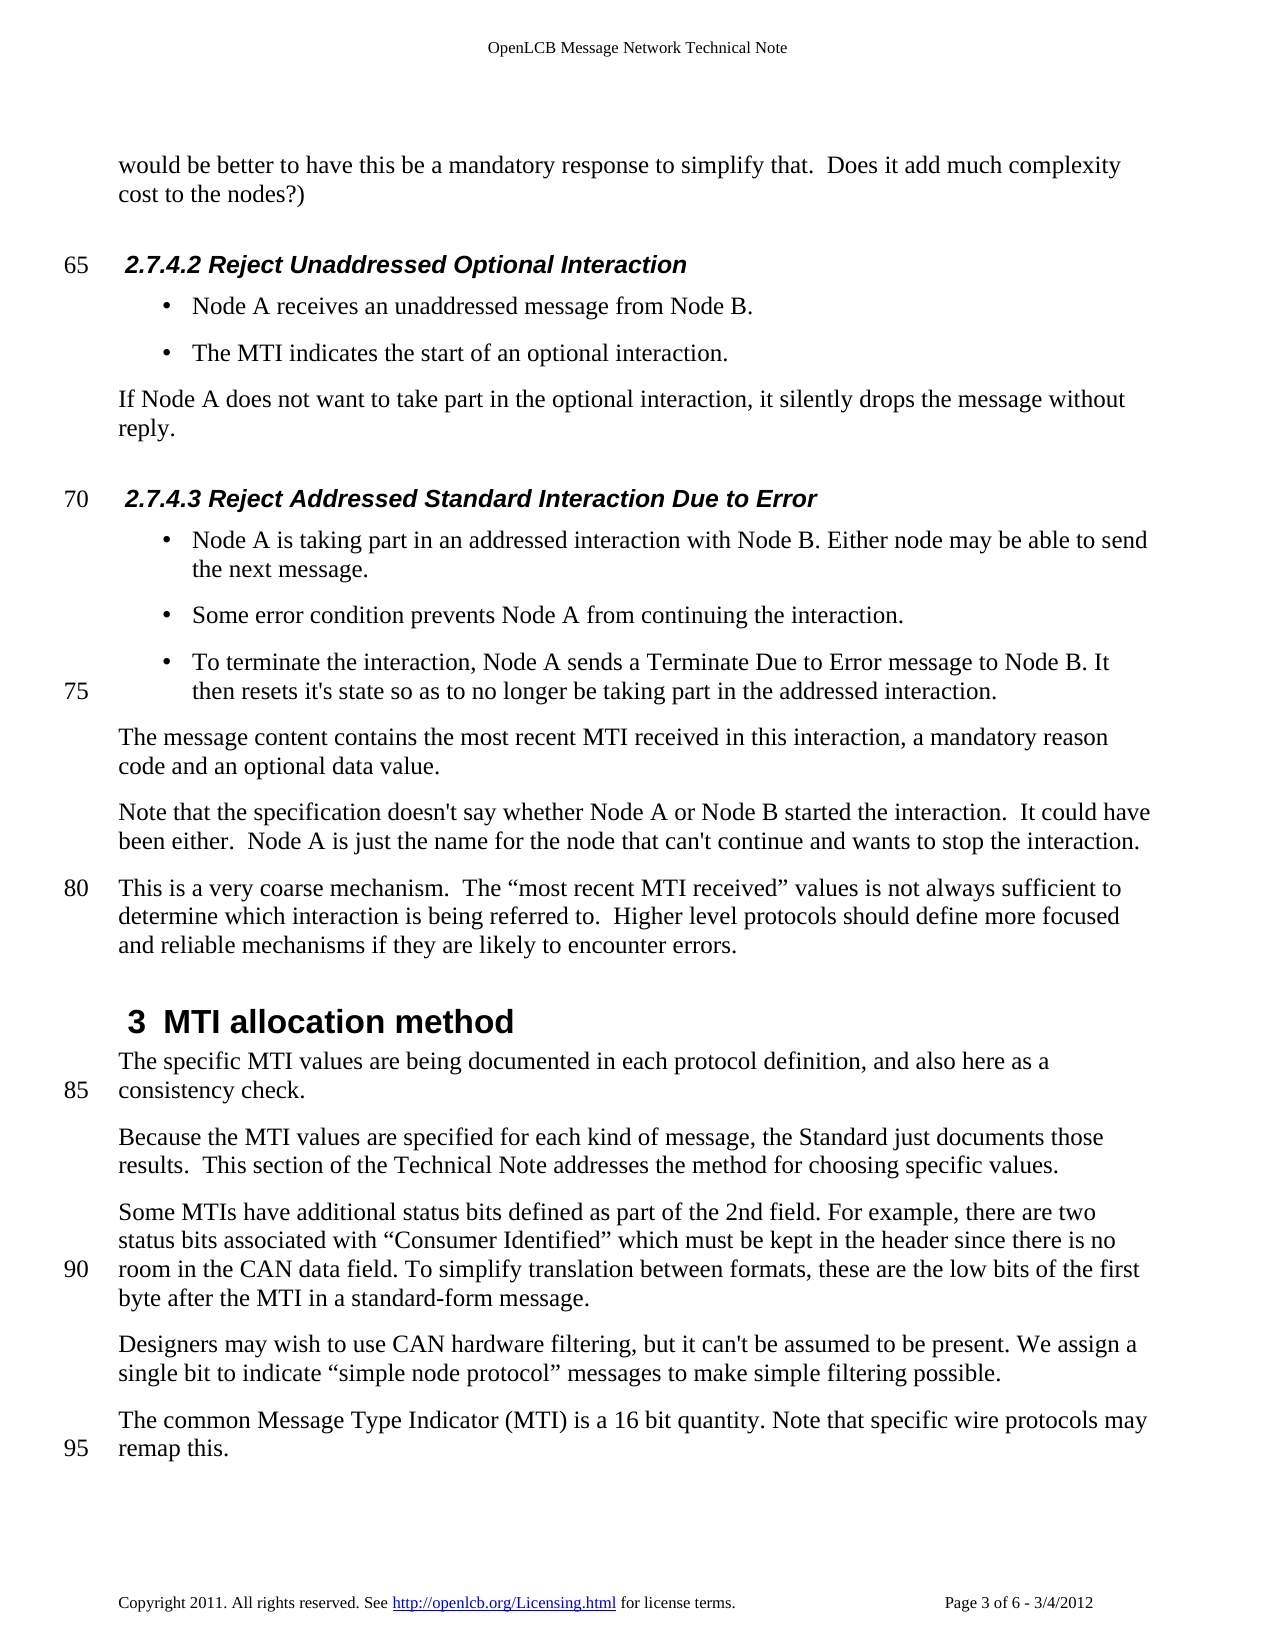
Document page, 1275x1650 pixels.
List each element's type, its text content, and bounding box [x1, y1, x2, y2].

list The MTI indicates the start of an optional interaction. [162, 338, 1157, 366]
text would be better to have this be a mandatory response to simplify that. Does it add much complexity cost to the nodes?) [118, 150, 1157, 207]
text The message content contains the most recent MTI received in this interaction, a mandatory reason code and an optional data value. [118, 722, 1157, 780]
list Node A receives an unaddressed message from Node B. [162, 291, 1157, 320]
list Node A is taking part in an addressed interaction with Node B. Either node may be able to send the next message. [162, 525, 1157, 583]
text Note that the specification doesn't say whether Node A or Node B started the interaction. It could have been either. Node A is just the name for the node that can't continue and wants to stop the interaction. [118, 797, 1157, 855]
list To terminate the interaction, Node A sends a Terminate Due to Error message to Node B. It then resets it's state so as to no longer be taking part in the addressed interaction. [162, 647, 1157, 704]
text The specific MTI values are being documented in each protocol definition, and also here as a consistency check. [118, 1046, 1157, 1104]
subtitle Reject Unaddressed Optional Interaction [118, 250, 1157, 279]
subtitle Reject Addressed Standard Interaction Due to Error [118, 484, 1157, 513]
subtitle MTI allocation method [118, 1002, 1157, 1040]
text This is a very coarse mechanism. The “most recent MTI received” values is not always sufficient to determine which interaction is being referred to. Higher level protocols should define more focused and reliable mechanisms if they are likely to encounter errors. [118, 873, 1157, 959]
text The common Message Type Indicator (MTI) is a 16 bit quantity. Note that specific wire protocols may remap this. [118, 1405, 1157, 1462]
list Some error condition prevents Node A from continuing the interaction. [162, 601, 1157, 629]
text Designers may wish to use CAN hardware filtering, but it can't be assumed to be present. We assign a single bit to indicate “simple node protocol” messages to make simple filtering possible. [118, 1329, 1157, 1387]
text If Node A does not want to take part in the optional interaction, it silently drops the message without reply. [118, 384, 1157, 442]
text Because the MTI values are specified for each kind of message, the Standard just documents those results. This section of the Technical Note addresses the method for choosing specific values. [118, 1122, 1157, 1179]
text Some MTIs have additional status bits defined as part of the 2nd field. For example, there are two status bits associated with “Consumer Identified” which must be kept in the header since there is no room in the CAN data field. To simplify translation between formats, these are the low bits of the first byte after the MTI in a standard-form message. [118, 1197, 1157, 1312]
